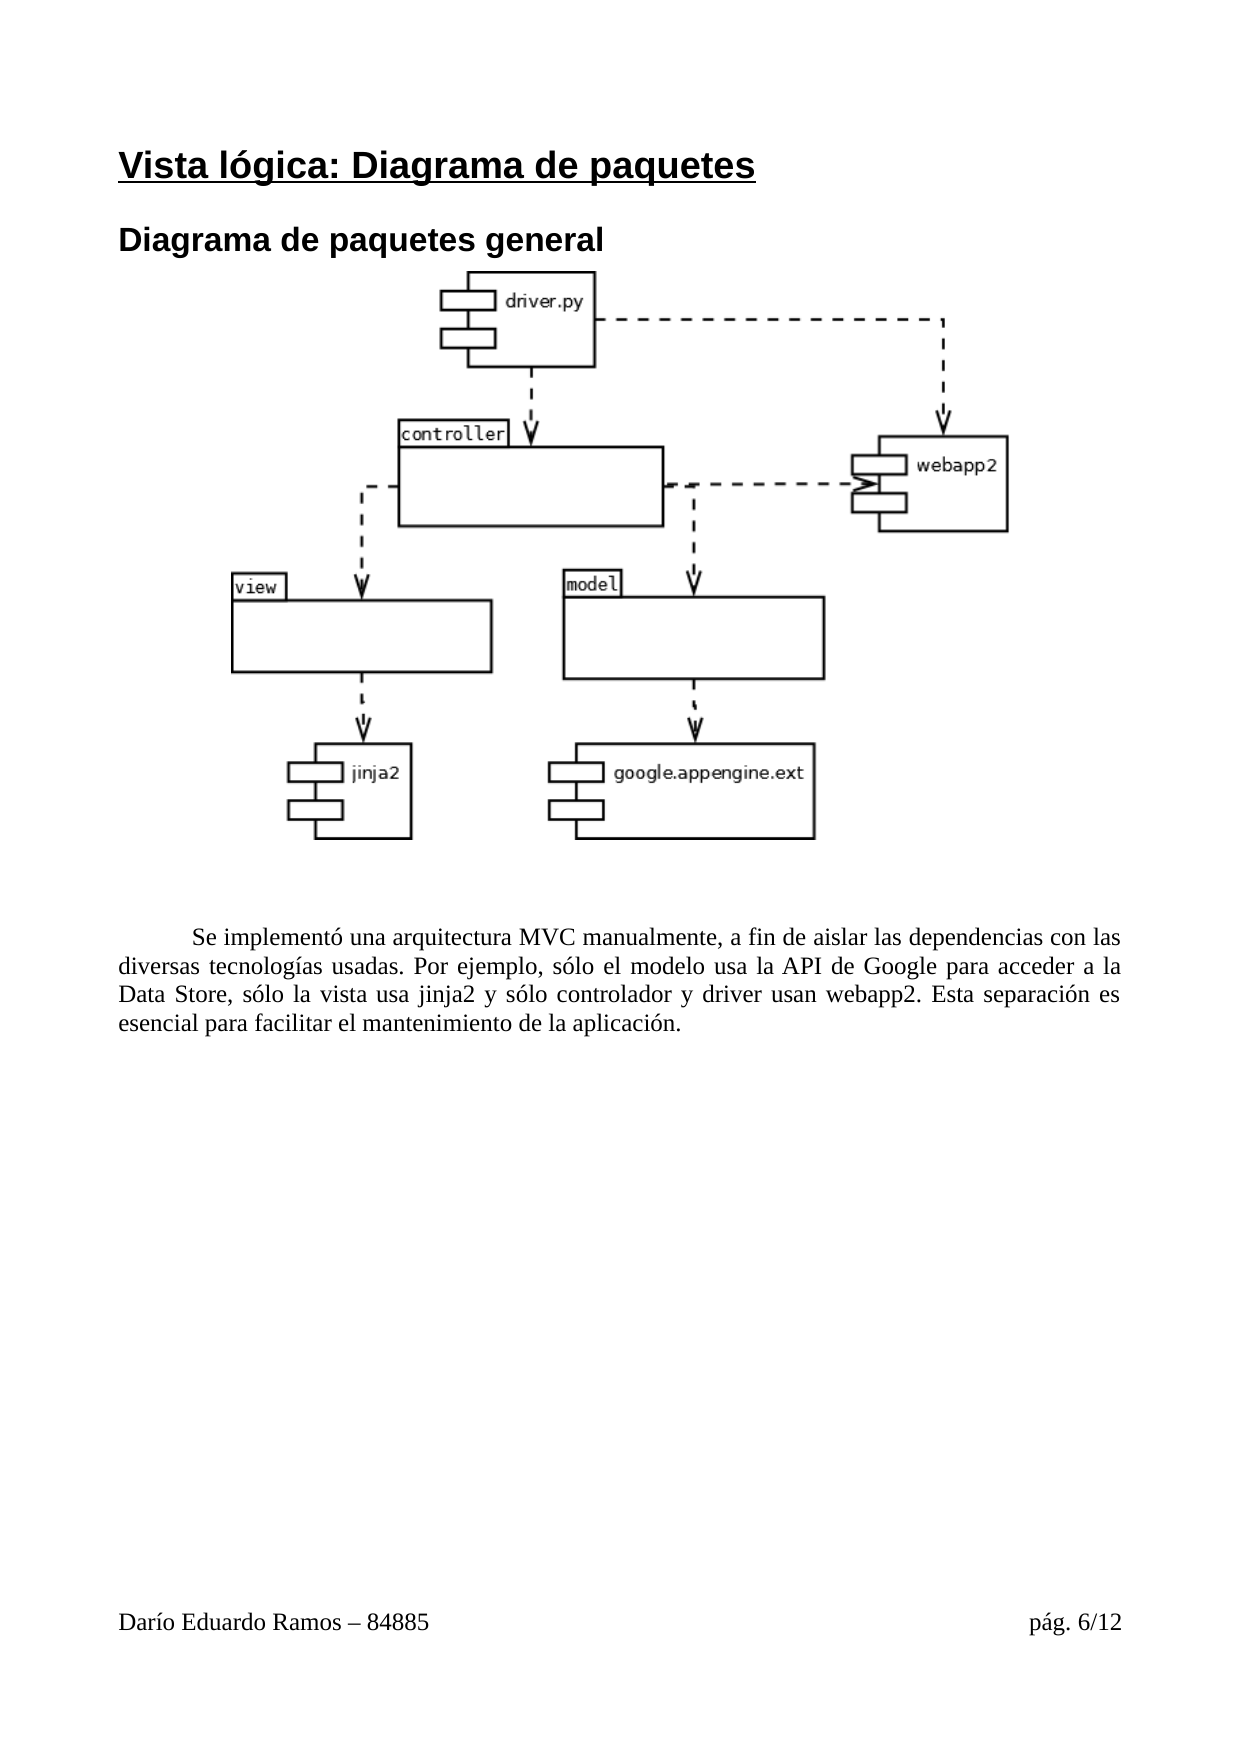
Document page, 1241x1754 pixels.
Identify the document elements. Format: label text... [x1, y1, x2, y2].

subtitle Vista lógica: Diagrama de paquetes [118, 143, 1122, 187]
picture [231, 271, 1010, 840]
subtitle Diagrama de paquetes general [118, 220, 1122, 259]
text Se implementó una arquitectura MVC manualmente, a fin de aislar las dependencias con las diversas tecnologías usadas. Por ejemplo, sólo el modelo usa la API de Google para acceder a la Data Store, sólo la vista usa jinja2 y sólo controlador y driver usan webapp2. Esta separación es esencial para facilitar el mantenimiento de la aplicación. [118, 922, 1122, 1037]
